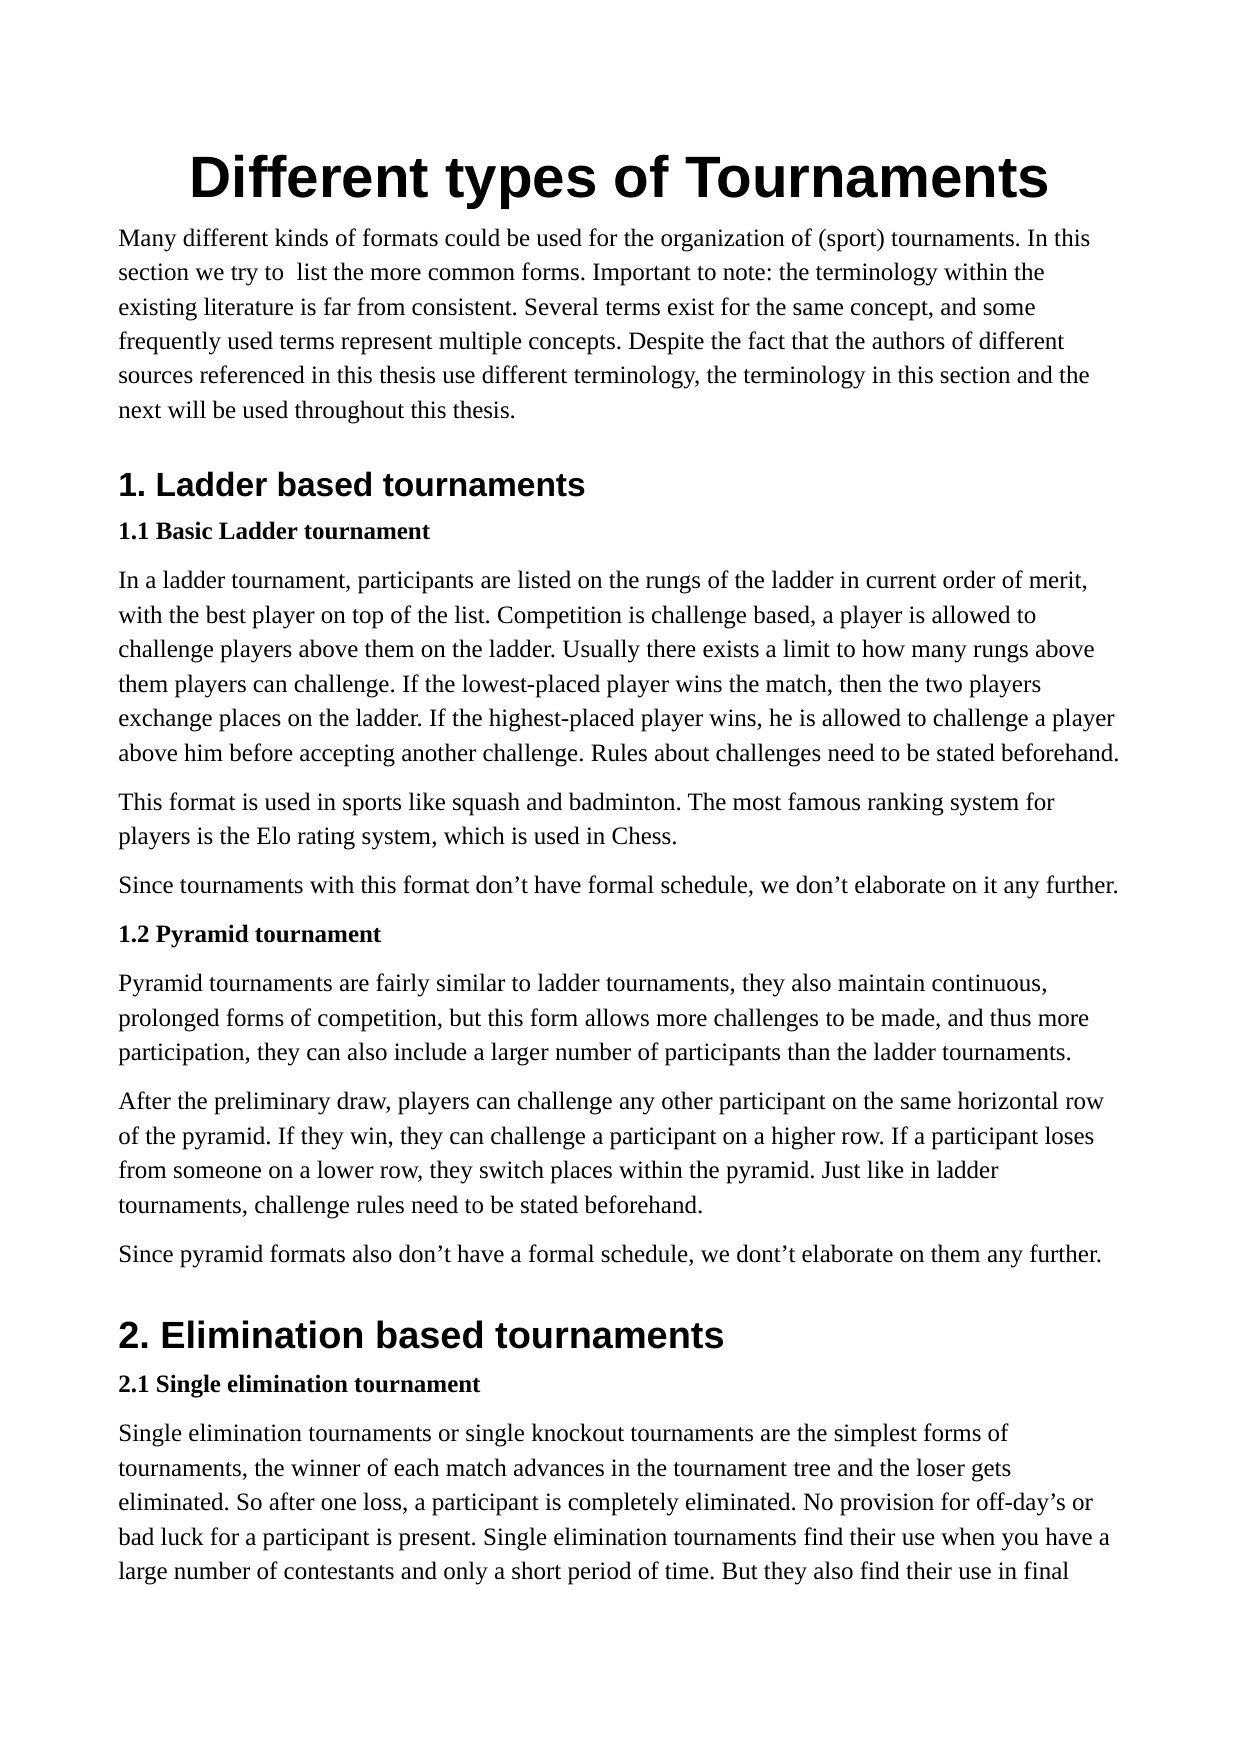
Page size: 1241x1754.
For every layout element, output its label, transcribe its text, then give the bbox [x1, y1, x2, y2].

text This format is used in sports like squash and badminton. The most famous ranking system for players is the Elo rating system, which is used in Chess. [118, 787, 1122, 850]
text 1.1 Basic Ladder tournament [118, 516, 1122, 545]
text Single elimination tournaments or single knockout tournaments are the simplest forms of tournaments, the winner of each match advances in the tournament tree and the loser gets eliminated. So after one loss, a participant is completely eliminated. No provision for off-day’s or bad luck for a participant is present. Single elimination tournaments find their use when you have a large number of contestants and only a short period of time. But they also find their use in final [118, 1418, 1122, 1585]
text Since pyramid formats also don’t have a formal schedule, we dont’t elaborate on them any further. [118, 1239, 1122, 1268]
text After the preliminary draw, players can challenge any other participant on the same horizontal row of the pyramid. If they win, they can challenge a participant on a higher row. If a participant loses from someone on a lower row, they switch places within the pyramid. Just like in ladder tournaments, challenge rules need to be stated beforehand. [118, 1086, 1122, 1218]
text Since tournaments with this format don’t have formal schedule, we don’t elaborate on it any further. [118, 870, 1122, 899]
text In a ladder tournament, participants are listed on the rungs of the ladder in current order of merit, with the best player on top of the list. Competition is challenge based, a player is allowed to challenge players above them on the ladder. Usually there exists a limit to how many rungs above them players can challenge. If the lowest-placed player wins the match, then the two players exchange places on the ladder. If the highest-placed player wins, he is allowed to challenge a player above him before accepting another challenge. Rules about challenges need to be stated beforehand. [118, 565, 1122, 766]
text 1.2 Pyramid tournament [118, 919, 1122, 948]
text Many different kinds of formats could be used for the organization of (sport) tournaments. In this section we try to list the more common forms. Important to note: the terminology within the existing literature is far from consistent. Several terms exist for the same concept, and some frequently used terms represent multiple concepts. Despite the fact that the authors of different sources referenced in this thesis use different terminology, the terminology in this section and the next will be used throughout this thesis. [118, 223, 1122, 424]
subtitle 1. Ladder based tournaments [118, 465, 1122, 504]
subtitle 2. Elimination based tournaments [118, 1313, 1122, 1357]
text 2.1 Single elimination tournament [118, 1369, 1122, 1398]
text Pyramid tournaments are fairly similar to ladder tournaments, they also maintain continuous, prolonged forms of competition, but this form allows more challenges to be made, and thus more participation, they can also include a larger number of participants than the ladder tournaments. [118, 968, 1122, 1066]
title Different types of Tournaments [118, 143, 1122, 210]
